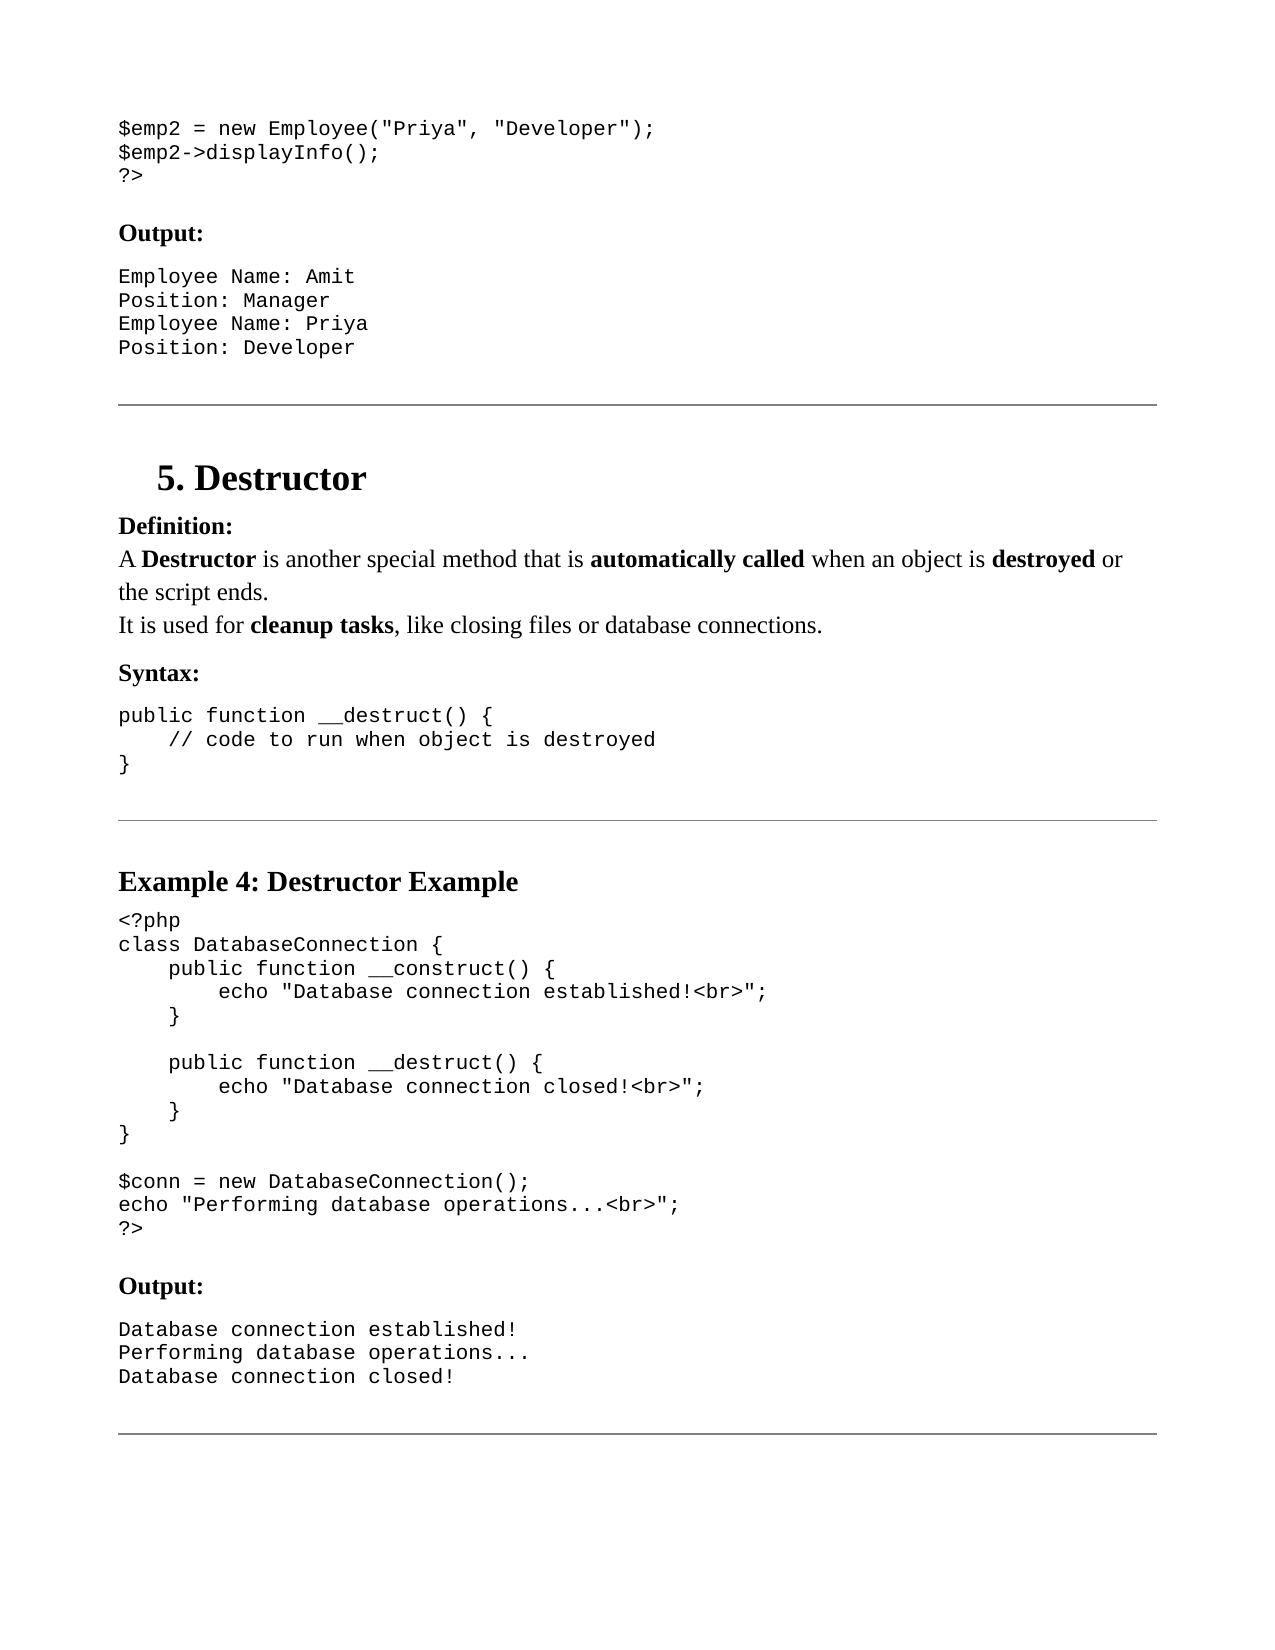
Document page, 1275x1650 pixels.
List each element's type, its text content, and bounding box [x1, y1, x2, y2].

text <?php [118, 911, 1157, 934]
text echo "Performing database operations...<br>"; [118, 1194, 1157, 1218]
text // code to run when object is destroyed [118, 729, 1157, 752]
subtitle Example 4: Destructor Example [118, 864, 1157, 898]
subtitle 🧹 5. Destructor [118, 455, 1157, 498]
text Position: Manager [118, 290, 1157, 313]
text public function __construct() { [118, 958, 1157, 981]
text $emp2->displayInfo(); [118, 142, 1157, 165]
text Performing database operations... [118, 1342, 1157, 1366]
text Position: Developer [118, 337, 1157, 361]
text Syntax: [118, 658, 1157, 686]
text class DatabaseConnection { [118, 934, 1157, 958]
text Output: [118, 218, 1157, 247]
text Employee Name: Priya [118, 313, 1157, 337]
text $emp2 = new Employee("Priya", "Developer"); [118, 118, 1157, 142]
text public function __destruct() { [118, 1052, 1157, 1076]
text public function __destruct() { [118, 705, 1157, 729]
text } [118, 752, 1157, 776]
text ?> [118, 165, 1157, 189]
text } [118, 1005, 1157, 1029]
text } [118, 1100, 1157, 1123]
text Database connection established! [118, 1319, 1157, 1342]
text ?> [118, 1218, 1157, 1242]
text Database connection closed! [118, 1366, 1157, 1389]
text echo "Database connection established!<br>"; [118, 981, 1157, 1005]
text echo "Database connection closed!<br>"; [118, 1076, 1157, 1100]
text Definition: A Destructor is another special method that is automatically called when an object is destroyed or the script ends. It is used for cleanup tasks, like closing files or database connections. [118, 511, 1157, 639]
text Output: [118, 1271, 1157, 1300]
text $conn = new DatabaseConnection(); [118, 1171, 1157, 1194]
text Employee Name: Amit [118, 266, 1157, 290]
text } [118, 1123, 1157, 1147]
